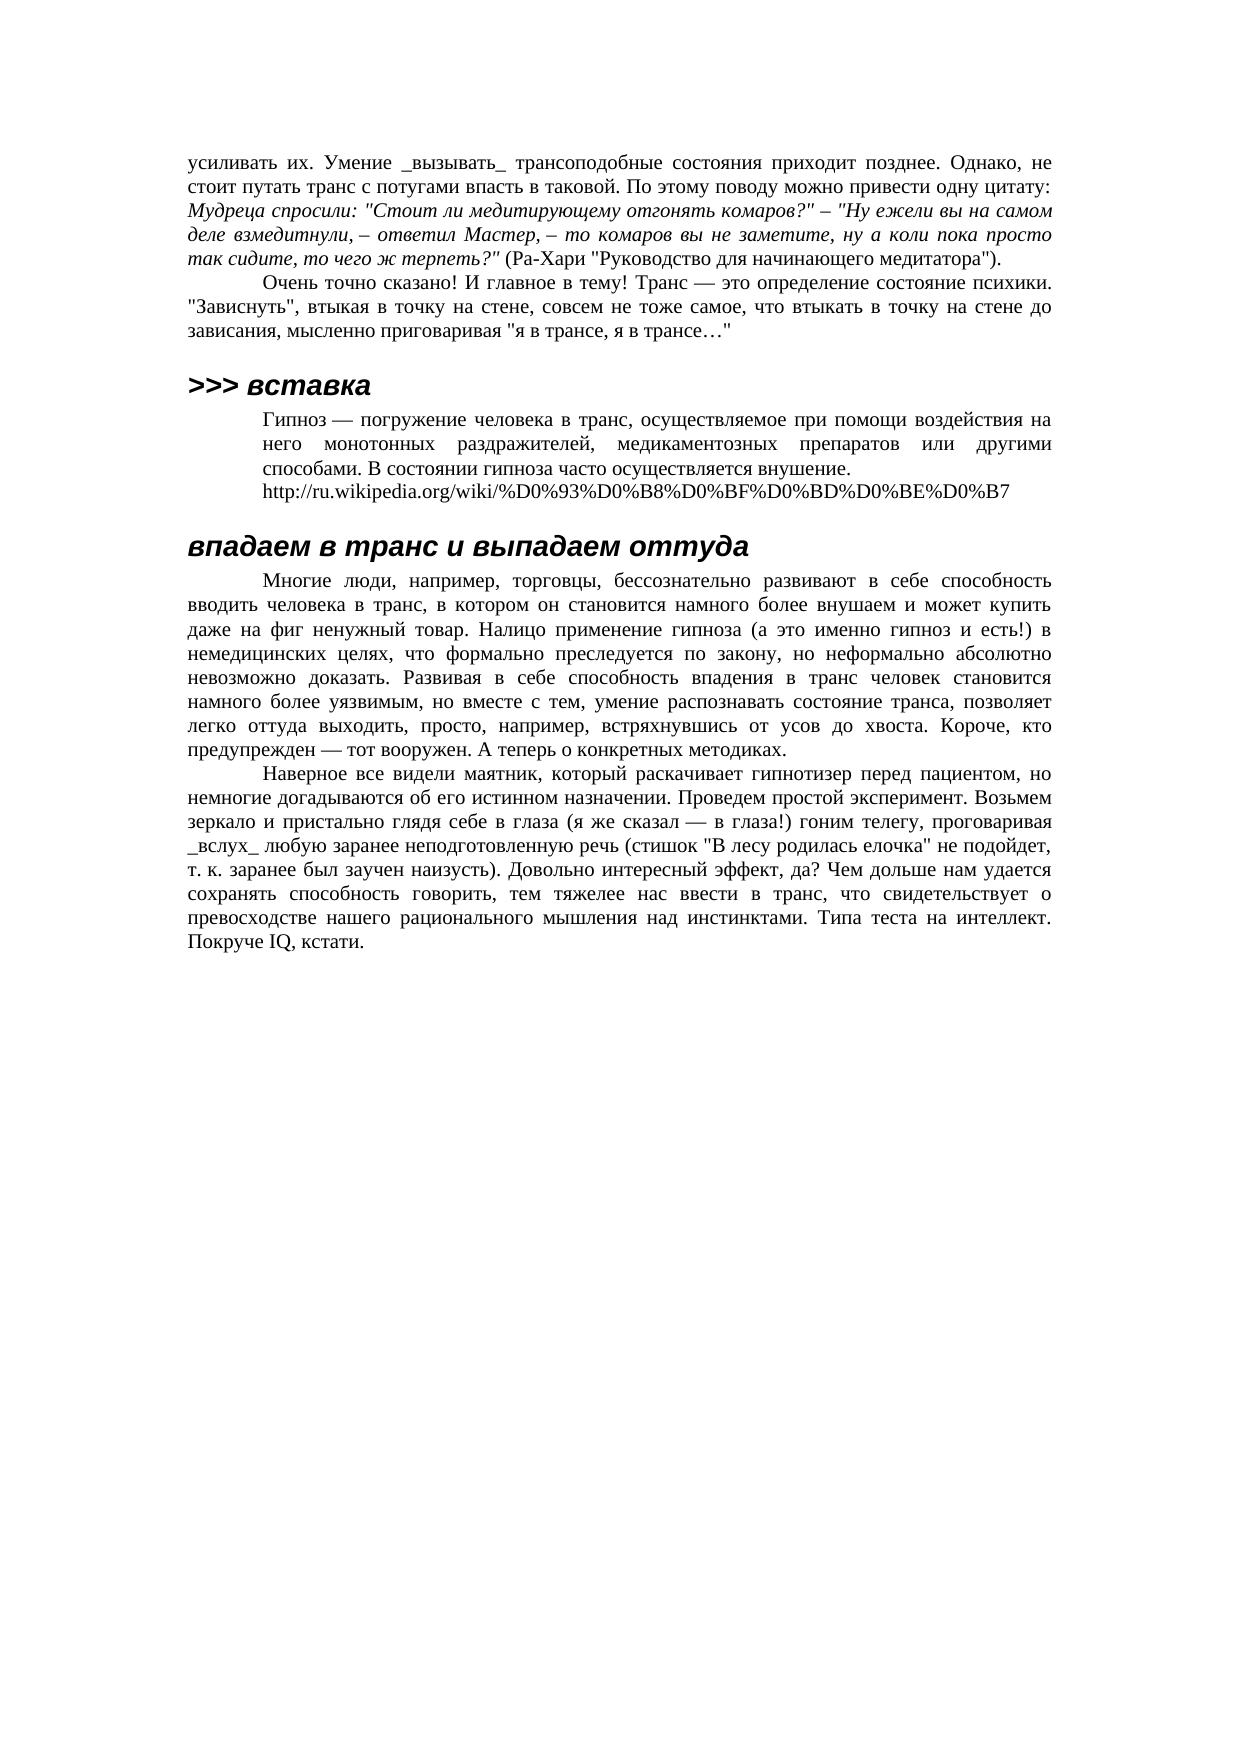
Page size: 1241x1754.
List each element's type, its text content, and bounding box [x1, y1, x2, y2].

text http://ru.wikipedia.org/wiki/%D0%93%D0%B8%D0%BF%D0%BD%D0%BE%D0%B7 [262, 479, 1053, 503]
subtitle впадаем в транс и выпадаем оттуда [187, 528, 1053, 562]
text Многие люди, например, торговцы, бессознательно развивают в себе способность вводить человека в транс, в котором он становится намного более внушаем и может купить даже на фиг ненужный товар. Налицо применение гипноза (а это именно гипноз и есть!) в немедицинских целях, что формально преследуется по закону, но неформально абсолютно невозможно доказать. Развивая в себе способность впадения в транс человек становится намного более уязвимым, но вместе с тем, умение распознавать состояние транса, позволяет легко оттуда выходить, просто, например, встряхнувшись от усов до хвоста. Короче, кто предупрежден — тот вооружен. А теперь о конкретных методиках. [187, 568, 1053, 761]
text усиливать их. Умение _вызывать_ трансоподобные состояния приходит позднее. Однако, не стоит путать транс с потугами впасть в таковой. По этому поводу можно привести одну цитату: Мудреца спросили: "Стоит ли медитирующему отгонять комаров?" – "Ну ежели вы на самом деле взмедитнули, – ответил Мастер, – то комаров вы не заметите, ну а коли пока просто так сидите, то чего ж терпеть?" (Ра-Хари "Руководство для начинающего медитатора"). [187, 150, 1053, 270]
subtitle >>> вставка [187, 367, 1053, 401]
text Наверное все видели маятник, который раскачивает гипнотизер перед пациентом, но немногие догадываются об его истинном назначении. Проведем простой эксперимент. Возьмем зеркало и пристально глядя себе в глаза (я же сказал — в глаза!) гоним телегу, проговаривая _вслух_ любую заранее неподготовленную речь (стишок "В лесу родилась елочка" не подойдет, т. к. заранее был заучен наизусть). Довольно интересный эффект, да? Чем дольше нам удается сохранять способность говорить, тем тяжелее нас ввести в транс, что свидетельствует о превосходстве нашего рационального мышления над инстинктами. Типа теста на интеллект. Покруче IQ, кстати. [187, 761, 1053, 953]
text Гипноз — погружение человека в транс, осуществляемое при помощи воздействия на него монотонных раздражителей, медикаментозных препаратов или другими способами. В состоянии гипноза часто осуществляется внушение. [262, 407, 1053, 479]
text Очень точно сказано! И главное в тему! Транс — это определение состояние психики. "Зависнуть", втыкая в точку на стене, совсем не тоже самое, что втыкать в точку на стене до зависания, мысленно приговаривая "я в трансе, я в трансе…" [187, 270, 1053, 342]
